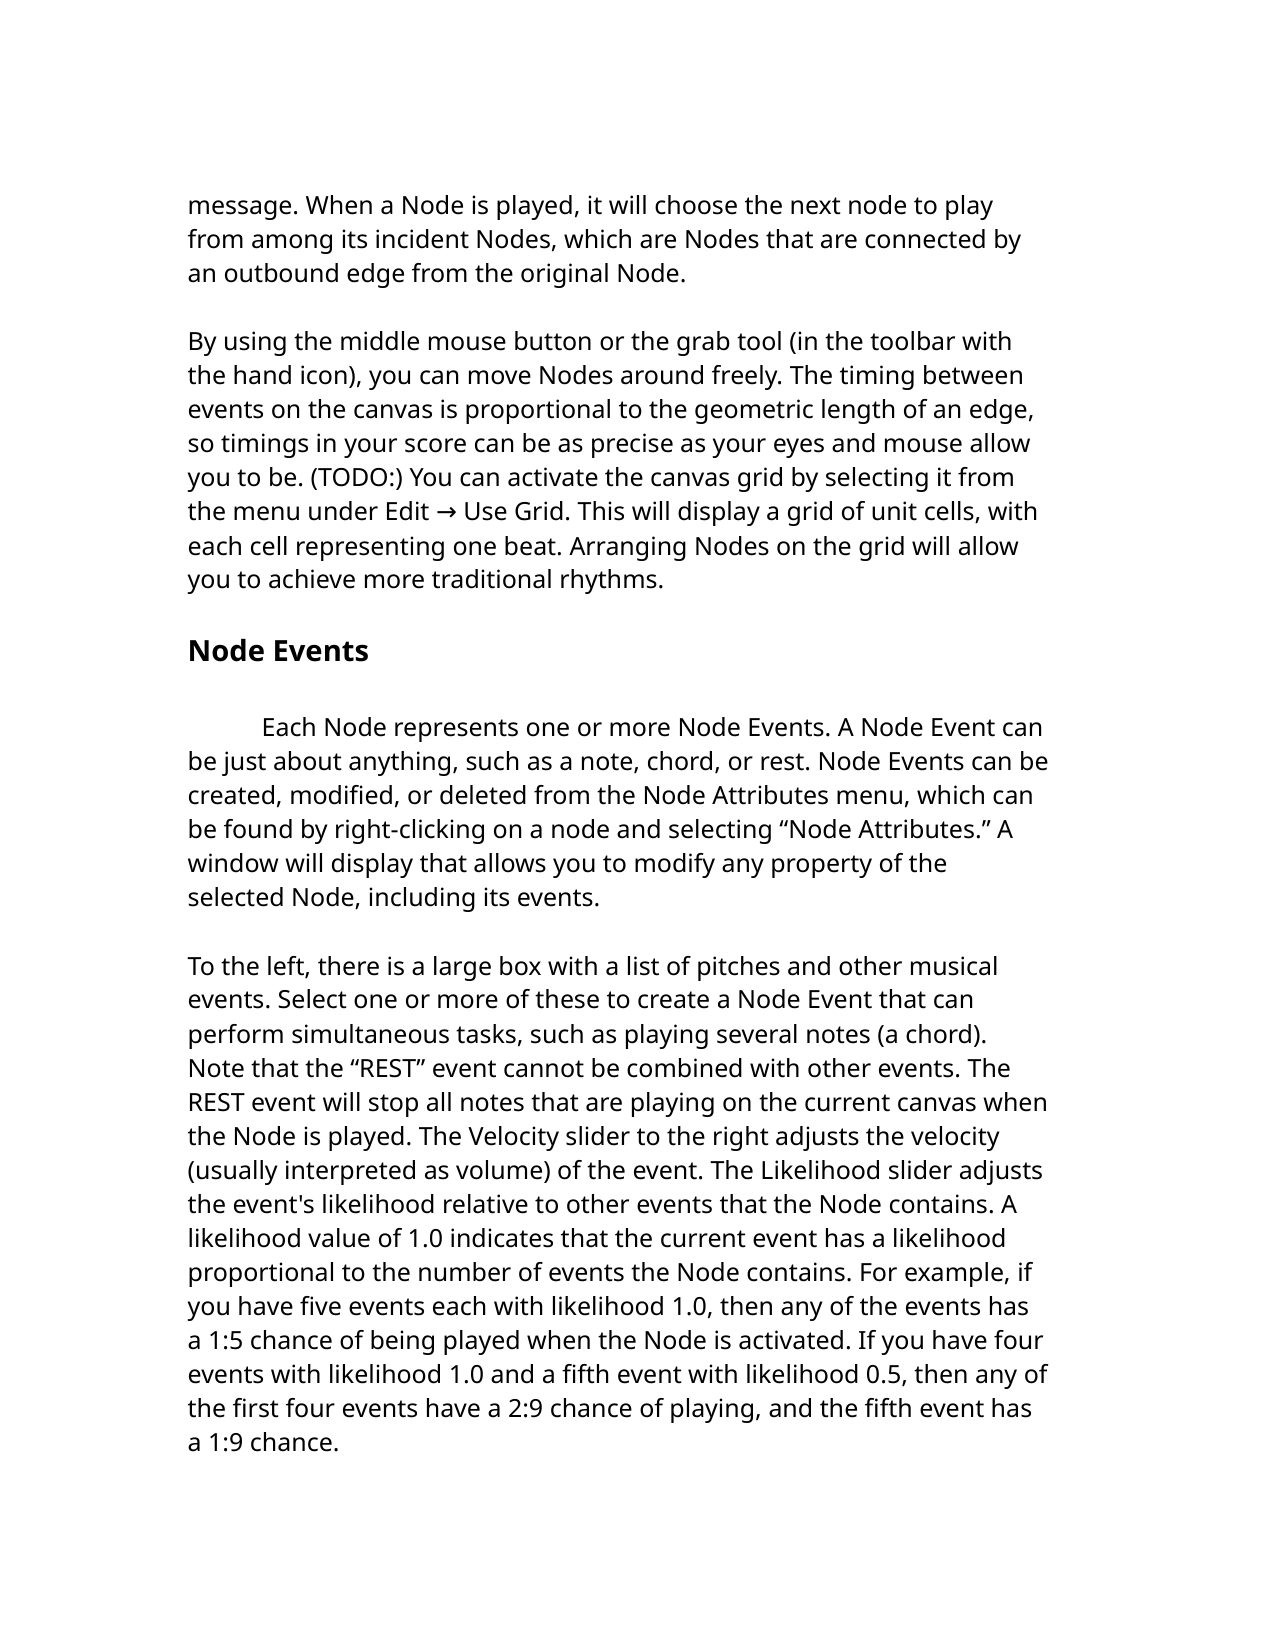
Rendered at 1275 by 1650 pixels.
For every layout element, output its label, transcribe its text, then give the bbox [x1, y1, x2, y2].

text Node Events [187, 630, 1050, 670]
text By using the middle mouse button or the grab tool (in the toolbar with the hand icon), you can move Nodes around freely. The timing between events on the canvas is proportional to the geometric length of an edge, so timings in your score can be as precise as your eyes and mouse allow you to be. (TODO:) You can activate the canvas grid by selecting it from the menu under Edit → Use Grid. This will display a grid of unit cells, with each cell representing one beat. Arranging Nodes on the grid will allow you to achieve more traditional rhythms. [187, 324, 1050, 596]
text Each Node represents one or more Node Events. A Node Event can be just about anything, such as a note, chord, or rest. Node Events can be created, modified, or deleted from the Node Attributes menu, which can be found by right-clicking on a node and selecting “Node Attributes.” A window will display that allows you to modify any property of the selected Node, including its events. [187, 710, 1050, 914]
text message. When a Node is played, it will choose the next node to play from among its incident Nodes, which are Nodes that are connected by an outbound edge from the original Node. [187, 187, 1050, 290]
text To the left, there is a large box with a list of pitches and other musical events. Select one or more of these to create a Node Event that can perform simultaneous tasks, such as playing several notes (a chord). Note that the “REST” event cannot be combined with other events. The REST event will stop all notes that are playing on the current canvas when the Node is played. The Velocity slider to the right adjusts the velocity (usually interpreted as volume) of the event. The Likelihood slider adjusts the event's likelihood relative to other events that the Node contains. A likelihood value of 1.0 indicates that the current event has a likelihood proportional to the number of events the Node contains. For example, if you have five events each with likelihood 1.0, then any of the events has a 1:5 chance of being played when the Node is activated. If you have four events with likelihood 1.0 and a fifth event with likelihood 0.5, then any of the first four events have a 2:9 chance of playing, and the fifth event has a 1:9 chance. [187, 948, 1050, 1459]
